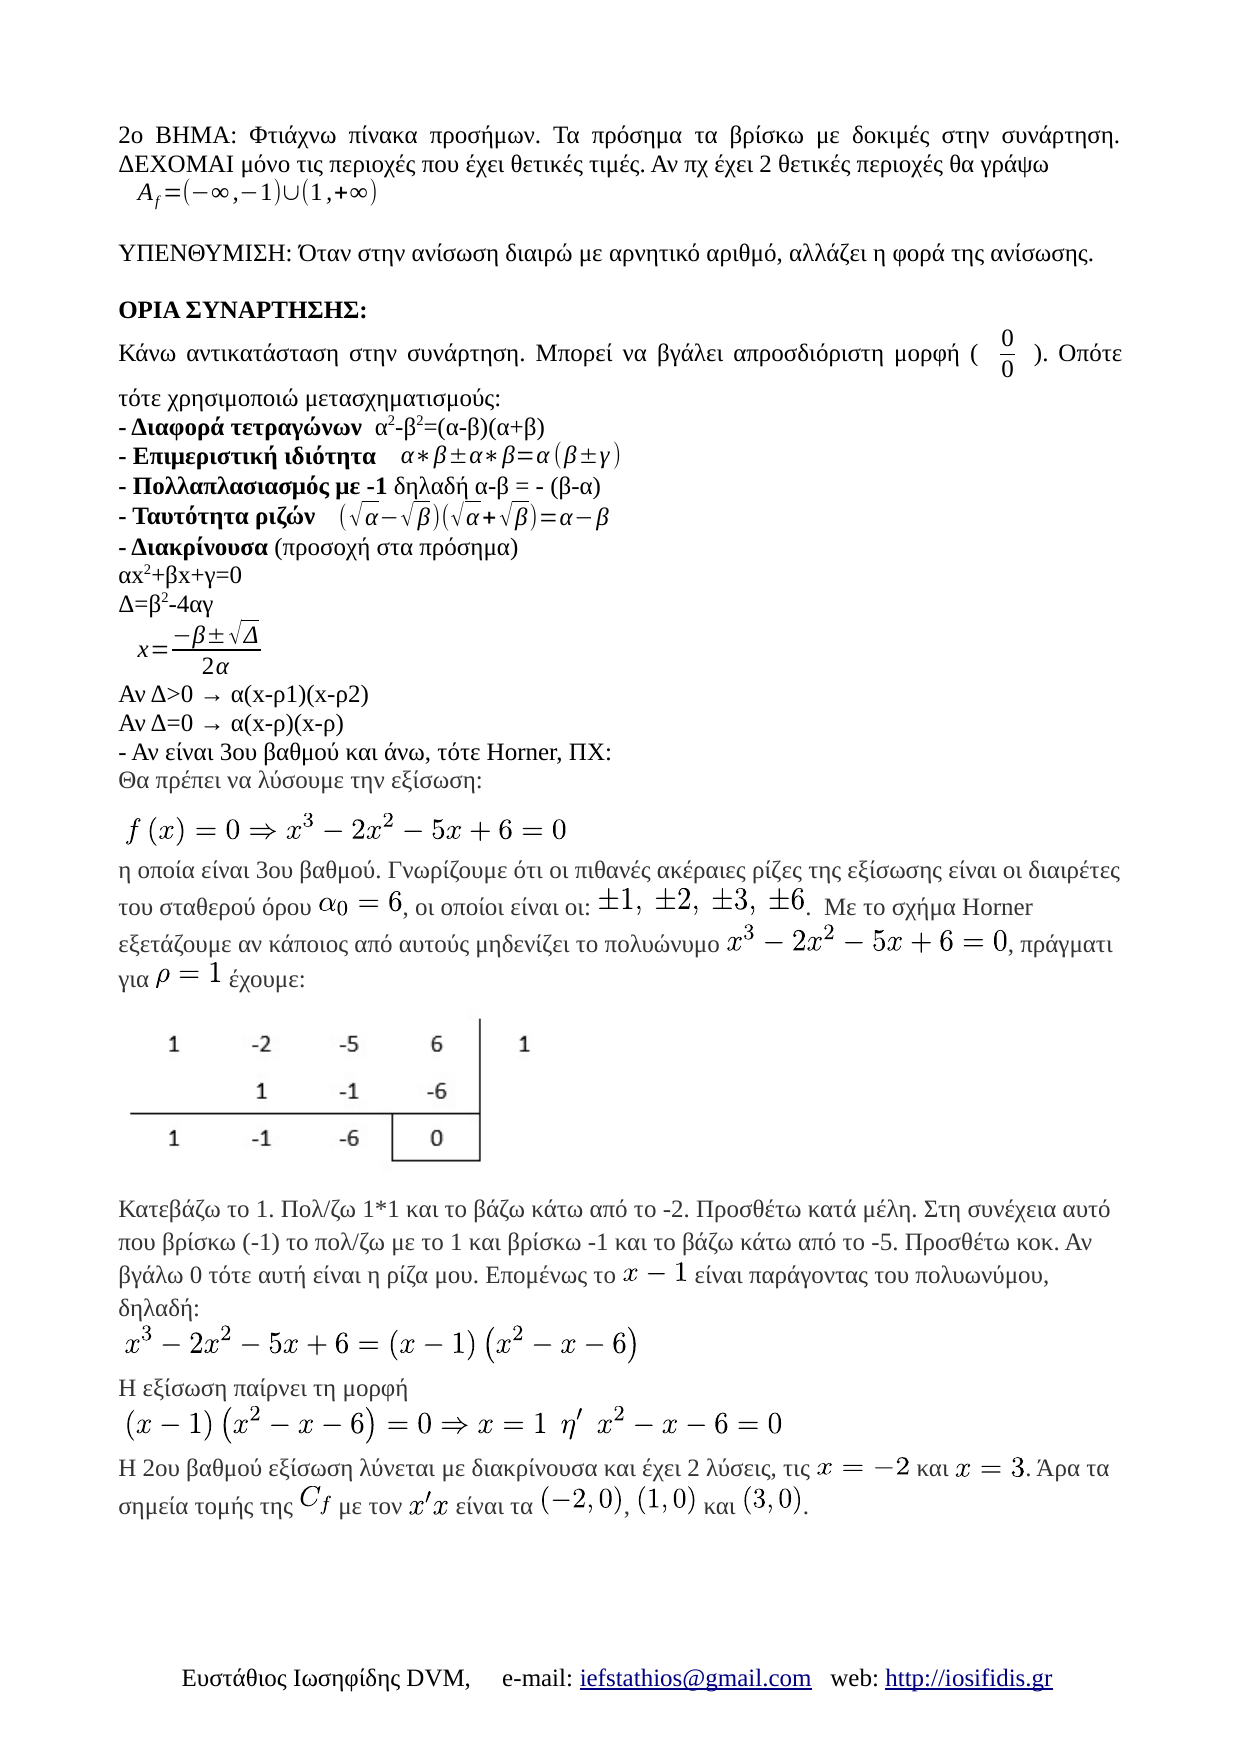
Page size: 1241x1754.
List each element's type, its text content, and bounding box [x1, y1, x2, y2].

text - Αν είναι 3ου βαθμού και άνω, τότε Horner, ΠΧ: [118, 737, 1122, 765]
text - Διαφορά τετραγώνων α2-β2=(α-β)(α+β) [118, 412, 1122, 441]
text - Πολλαπλασιασμός με -1 δηλαδή α-β = - (β-α) [118, 471, 1122, 500]
text αx2+βx+γ=0 [118, 561, 1122, 589]
text - Διακρίνουσα (προσοχή στα πρόσημα) [118, 532, 1122, 561]
picture [118, 997, 542, 1190]
text Αν Δ>0 → α(x-ρ1)(x-ρ2) [118, 679, 1122, 708]
text Κατεβάζω το 1. Πολ/ζω 1*1 και το βάζω κάτω από το -2. Προσθέτω κατά μέλη. Στη συνέχεια αυτό που βρίσκω (-1) το πολ/ζω με το 1 και βρίσκω -1 και το βάζω κάτω από το -5. Προσθέτω κοκ. Αν βγάλω 0 τότε αυτή είναι η ρίζα μου. Επομένως το είναι παράγοντας του πολυωνύμου, δηλαδή: [118, 1194, 1122, 1322]
text Η εξίσωση παίρνει τη μορφή [118, 1373, 1122, 1402]
text ΟΡΙΑ ΣΥΝΑΡΤΗΣΗΣ: [118, 296, 1122, 324]
text ΥΠΕΝΘΥΜΙΣΗ: Όταν στην ανίσωση διαιρώ με αρνητικό αριθμό, αλλάζει η φορά της ανίσωσης. [118, 238, 1122, 267]
text Αν Δ=0 → α(x-ρ)(x-ρ) [118, 708, 1122, 737]
text Κάνω αντικατάσταση στην συνάρτηση. Μπορεί να βγάλει απροσδιόριστη μορφή (). Οπότε τότε χρησιμοποιώ μετασχηματισμούς: [118, 324, 1122, 412]
text Θα πρέπει να λύσουμε την εξίσωση: [118, 765, 1122, 794]
text 2ο ΒΗΜΑ: Φτιάχνω πίνακα προσήμων. Τα πρόσημα τα βρίσκω με δοκιμές στην συνάρτηση. ΔΕΧΟΜΑΙ μόνο τις περιοχές που έχει θετικές τιμές. Αν πχ έχει 2 θετικές περιοχές θα γράψω [118, 120, 1122, 177]
text - Επιμεριστική ιδιότητα [118, 441, 1122, 471]
text η οποία είναι 3ου βαθμού. Γνωρίζουμε ότι οι πιθανές ακέραιες ρίζες της εξίσωσης είναι οι διαιρέτες του σταθερού όρου , οι οποίοι είναι οι: . Με το σχήμα Horner εξετάζουμε αν κάποιος από αυτούς μηδενίζει το πολυώνυμο , πράγματι για έχουμε: [118, 856, 1122, 993]
text Δ=β2-4αγ [118, 589, 1122, 618]
text - Ταυτότητα ριζών [118, 500, 1122, 532]
text Η 2ου βαθμού εξίσωση λύνεται με διακρίνουσα και έχει 2 λύσεις, τις και . Άρα τα σημεία τομής της με τον είναι τα , και . [118, 1453, 1122, 1520]
